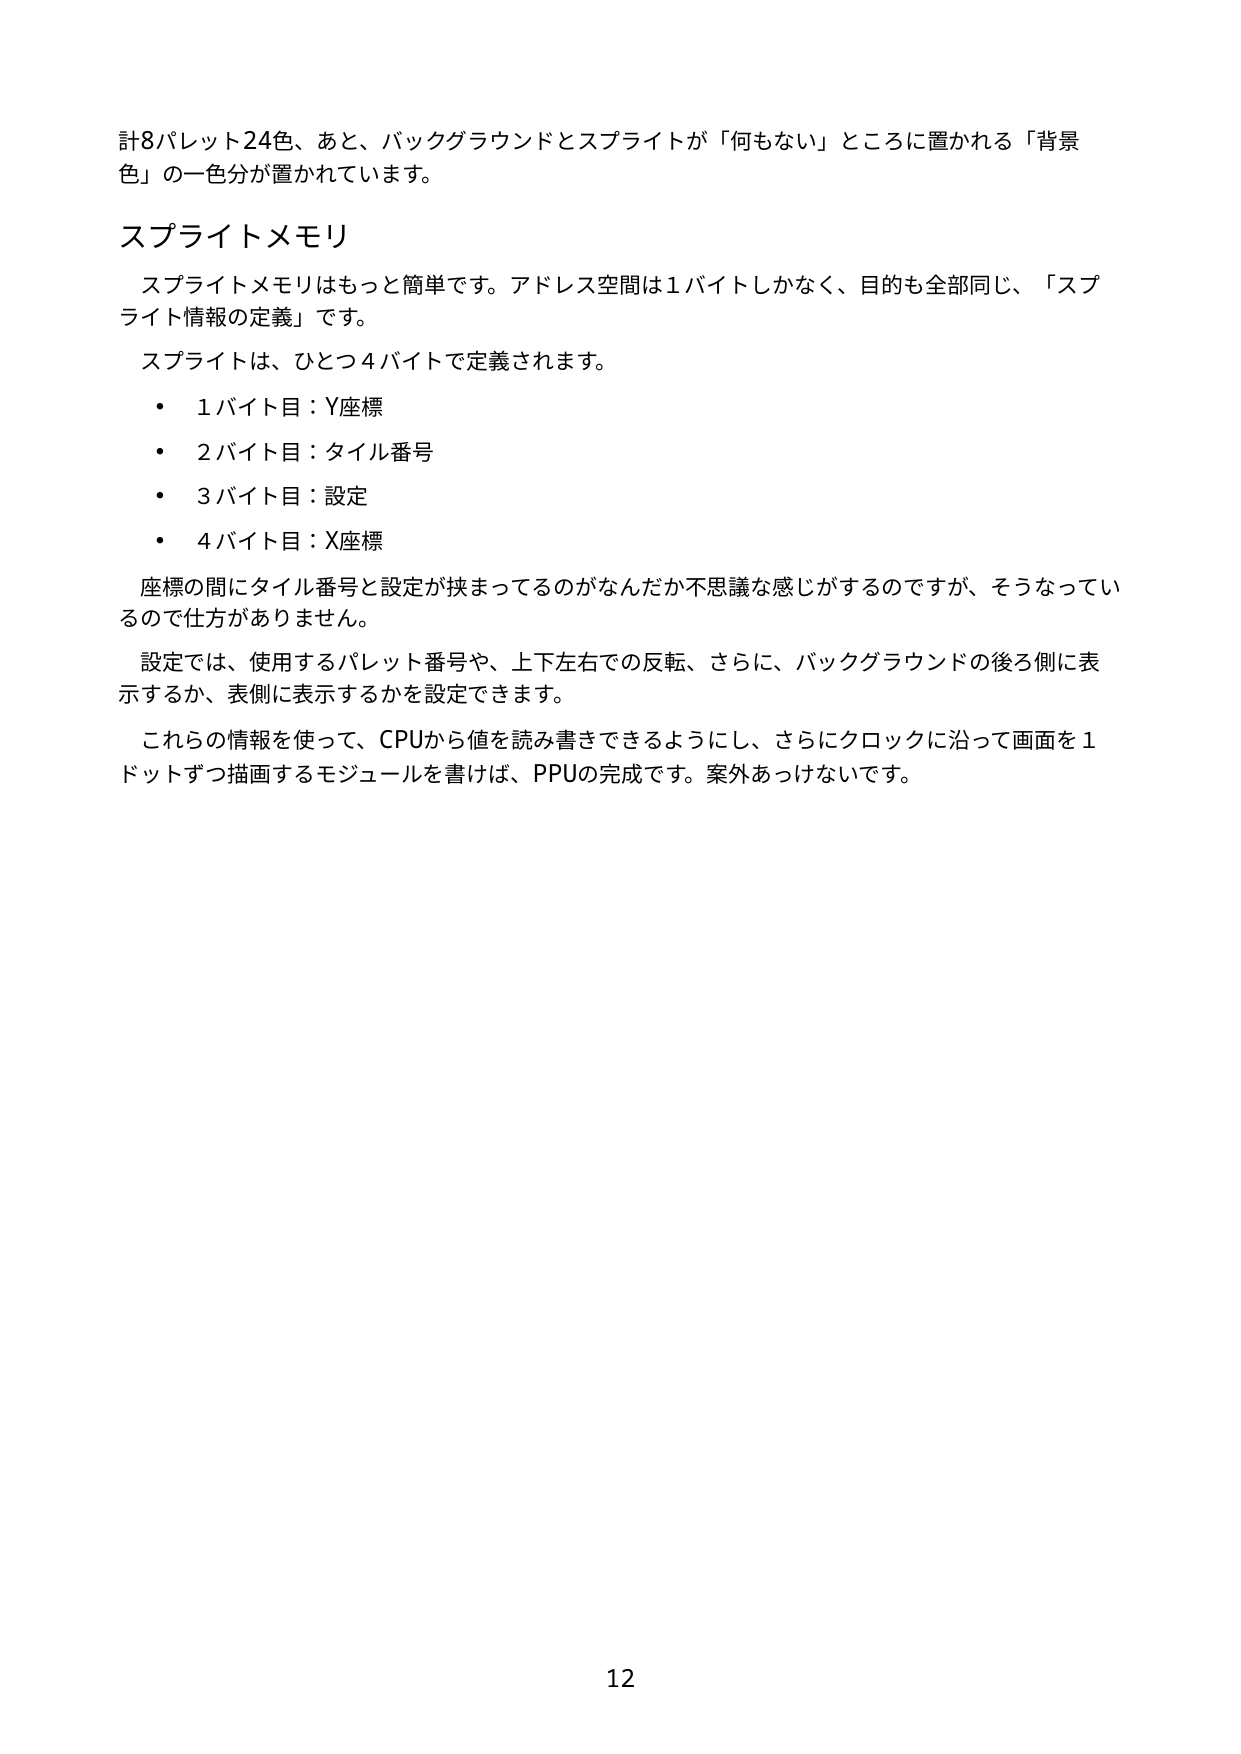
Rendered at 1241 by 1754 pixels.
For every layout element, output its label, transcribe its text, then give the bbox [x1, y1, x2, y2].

text スプライトメモリはもっと簡単です。アドレス空間は１バイトしかなく、目的も全部同じ、「スプライト情報の定義」です。 [118, 268, 1122, 331]
subtitle スプライトメモリ [118, 213, 1122, 256]
list ３バイト目：設定 [156, 479, 1122, 511]
list ２バイト目：タイル番号 [156, 435, 1122, 466]
text スプライトは、ひとつ４バイトで定義されます。 [118, 344, 1122, 376]
text 設定では、使用するパレット番号や、上下左右での反転、さらに、バックグラウンドの後ろ側に表示するか、表側に表示するかを設定できます。 [118, 645, 1122, 709]
list ４バイト目：X座標 [156, 523, 1122, 557]
text 計8パレット24色、あと、バックグラウンドとスプライトが「何もない」ところに置かれる「背景色」の一色分が置かれています。 [118, 123, 1122, 188]
text 座標の間にタイル番号と設定が挟まってるのがなんだか不思議な感じがするのですが、そうなっているので仕方がありません。 [118, 569, 1122, 633]
text これらの情報を使って、CPUから値を読み書きできるようにし、さらにクロックに沿って画面を１ドットずつ描画するモジュールを書けば、PPUの完成です。案外あっけないです。 [118, 721, 1122, 789]
list １バイト目：Y座標 [156, 388, 1122, 422]
